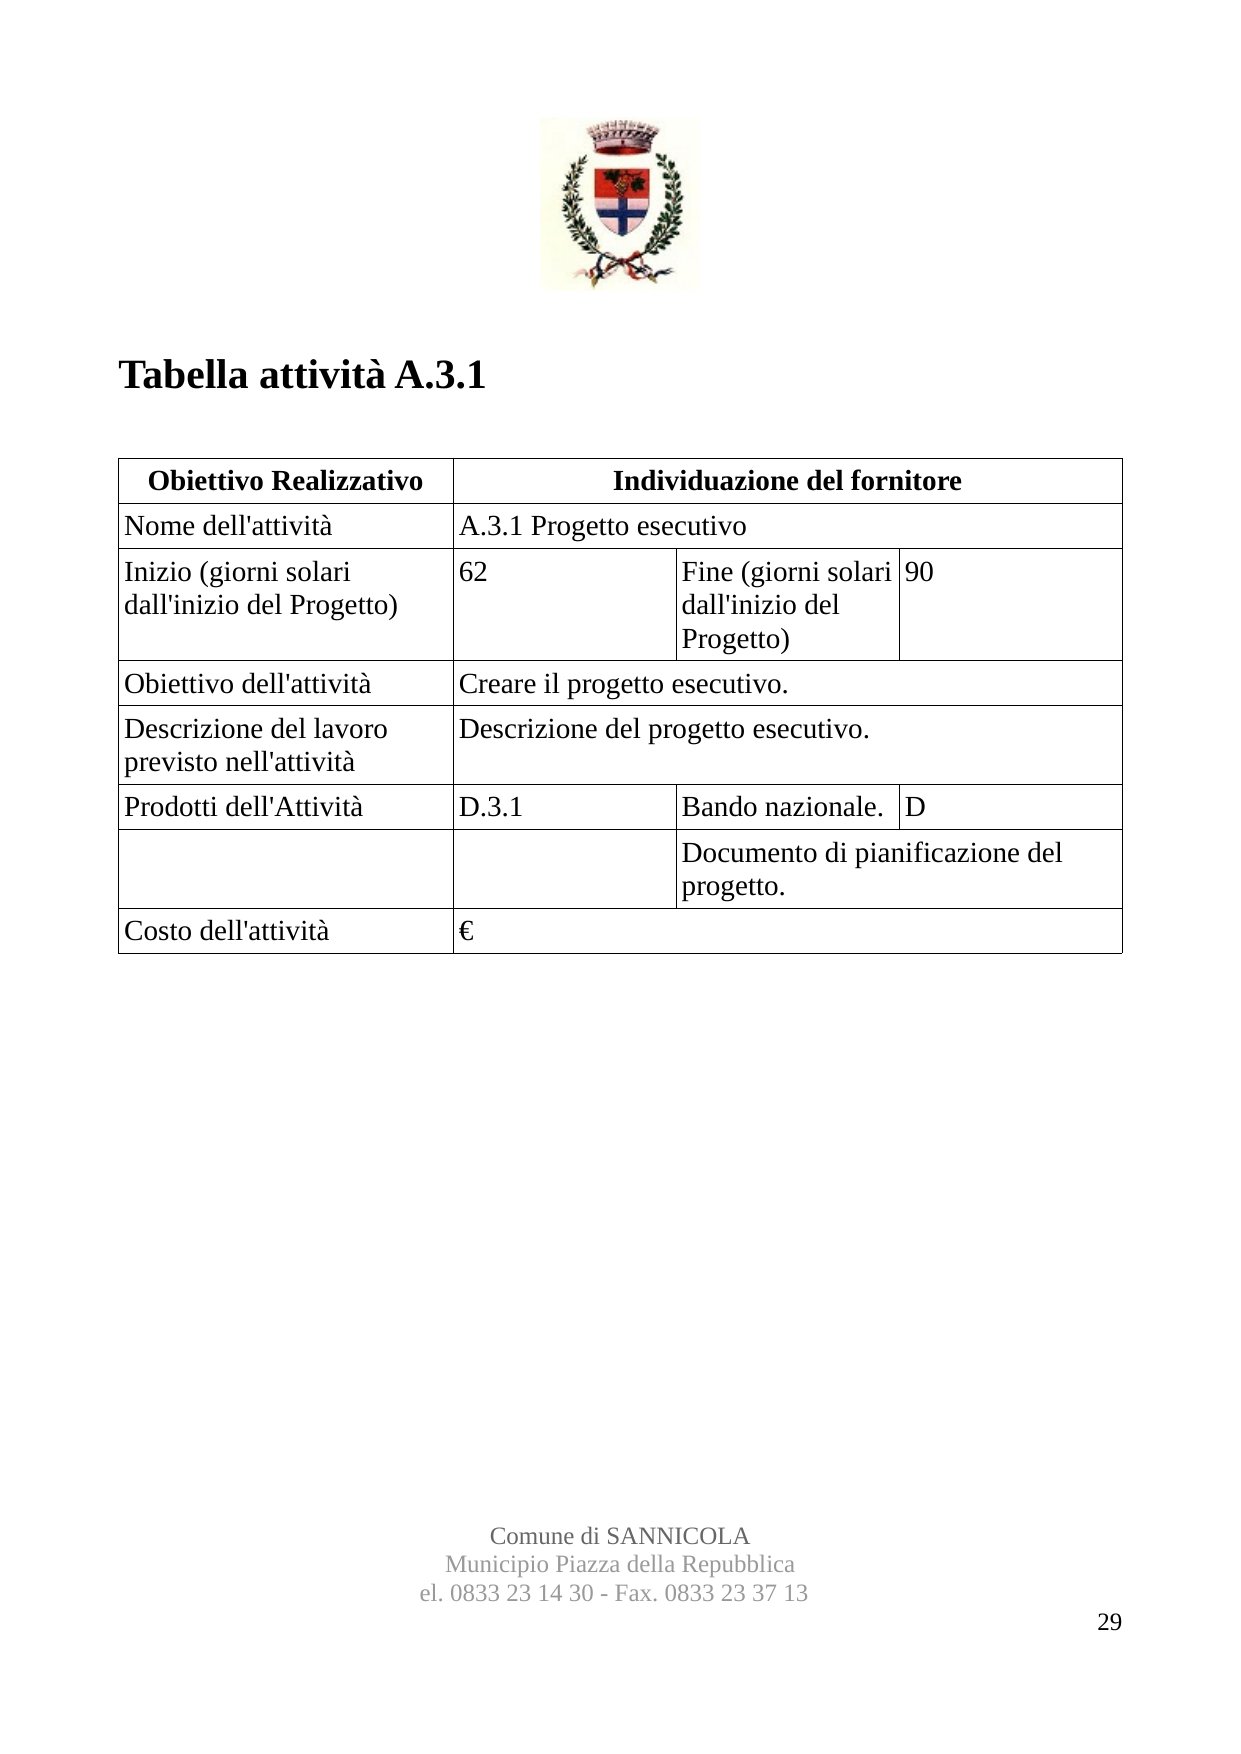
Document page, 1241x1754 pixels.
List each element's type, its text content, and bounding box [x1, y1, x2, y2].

table_cell Descrizione del progetto esecutivo. [454, 706, 1122, 784]
table_cell Prodotti dell'Attività [119, 785, 453, 829]
table_cell Creare il progetto esecutivo. [454, 661, 1122, 705]
picture [540, 117, 700, 291]
table_header Obiettivo Realizzativo [119, 459, 453, 503]
table_cell [454, 830, 676, 907]
table_cell € [454, 909, 1122, 953]
table_cell A.3.1 Progetto esecutivo [454, 504, 1122, 548]
table_cell [119, 830, 453, 907]
table_cell Descrizione del lavoro previsto nell'attività [119, 706, 453, 784]
table_cell Nome dell'attività [119, 504, 453, 548]
table_cell 90 [900, 549, 1122, 660]
table_cell Inizio (giorni solari dall'inizio del Progetto) [119, 549, 453, 660]
table_cell D.3.1 [454, 785, 676, 829]
table_cell 62 [454, 549, 676, 660]
table_header Individuazione del fornitore [454, 459, 1122, 503]
table_cell D [900, 785, 1122, 829]
table_cell Bando nazionale. [677, 785, 899, 829]
text Tabella attività A.3.1 [118, 350, 1122, 398]
table_cell Fine (giorni solari dall'inizio del Progetto) [677, 549, 899, 660]
table_cell Costo dell'attività [119, 909, 453, 953]
table_cell Obiettivo dell'attività [119, 661, 453, 705]
table_cell Documento di pianificazione del progetto. [677, 830, 1122, 907]
